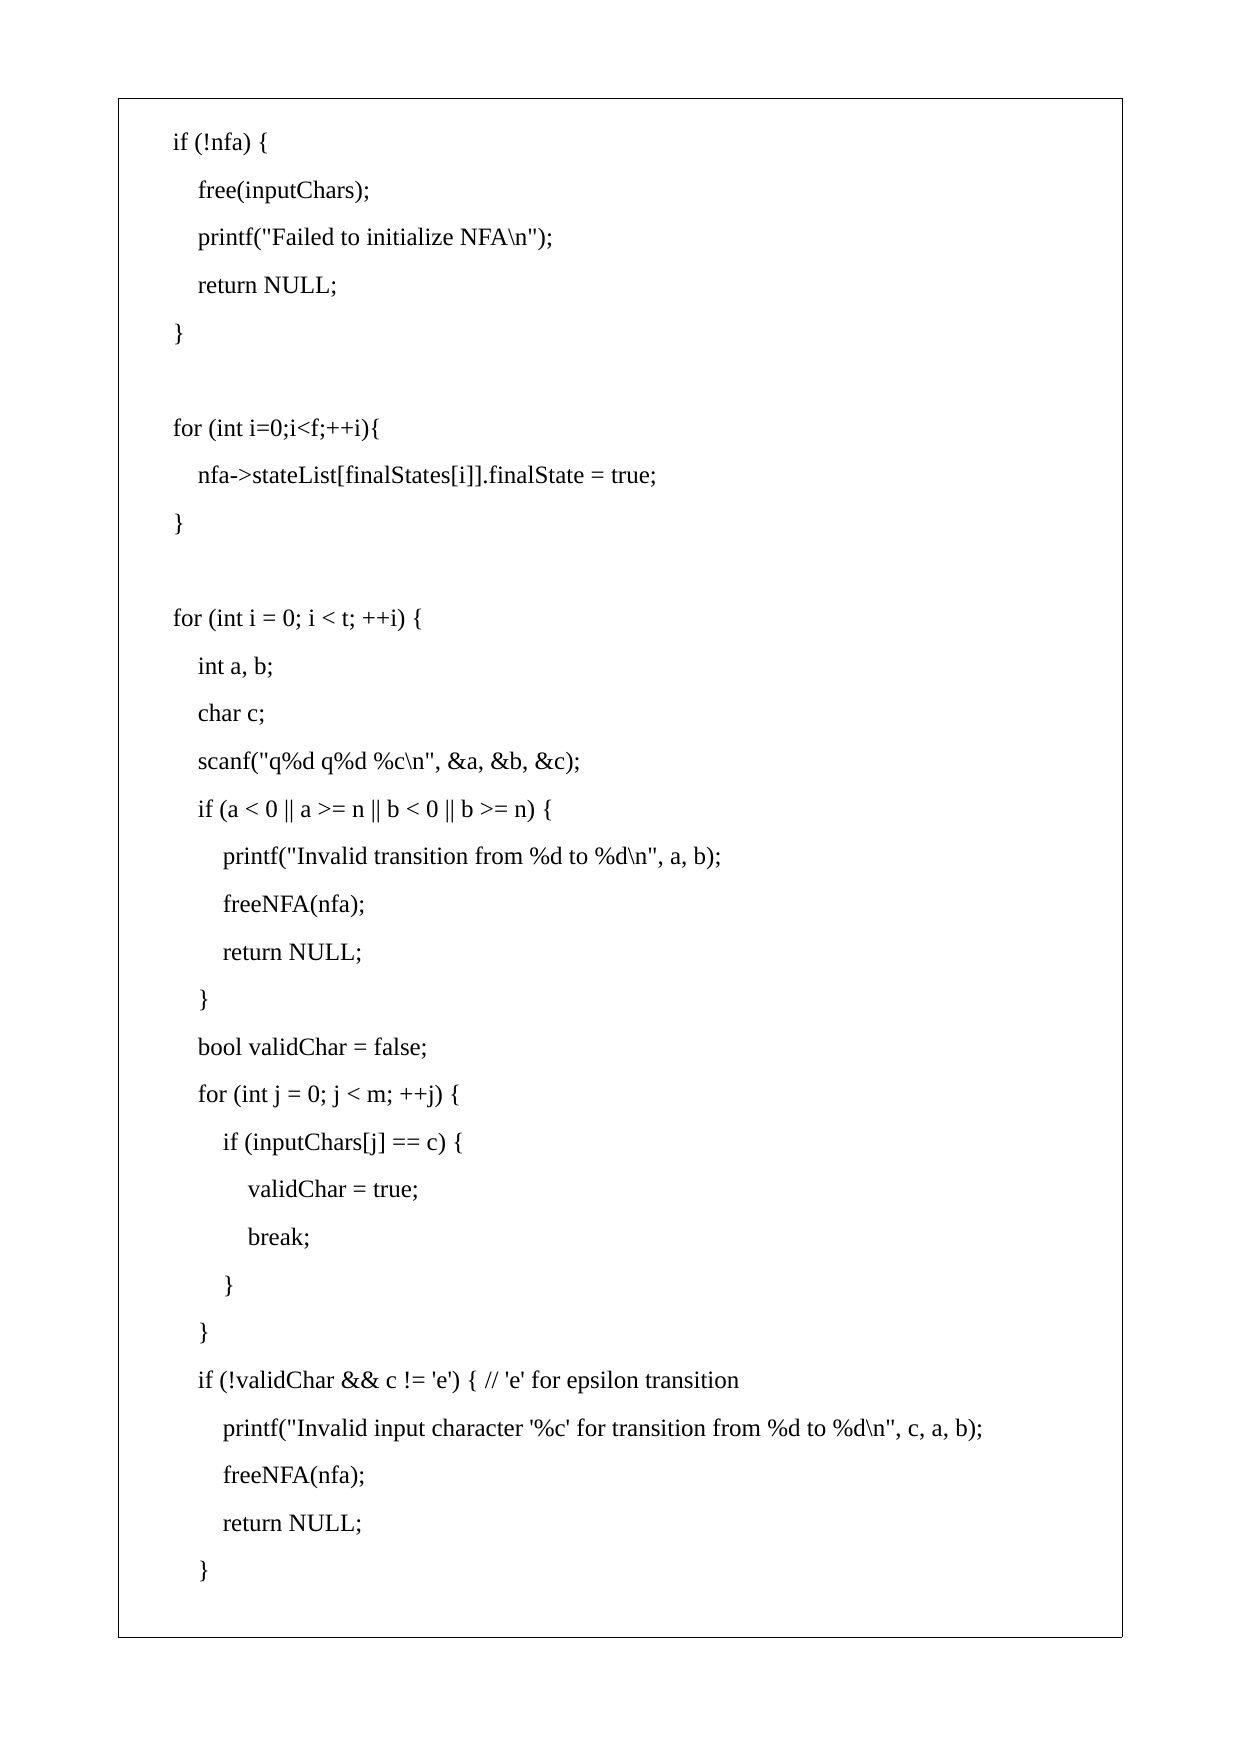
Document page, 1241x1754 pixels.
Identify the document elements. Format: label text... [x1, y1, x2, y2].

text for (int j = 0; j < m; ++j) { [148, 1079, 1092, 1108]
text } [148, 1317, 1092, 1346]
text scanf("q%d q%d %c\n", &a, &b, &c); [148, 746, 1092, 775]
text return NULL; [148, 937, 1092, 965]
text printf("Invalid input character '%c' for transition from %d to %d\n", c, a, b); [148, 1413, 1092, 1441]
text printf("Invalid transition from %d to %d\n", a, b); [148, 841, 1092, 870]
text if (!validChar && c != 'e') { // 'e' for epsilon transition [148, 1365, 1092, 1394]
text } [148, 984, 1092, 1013]
text break; [148, 1222, 1092, 1251]
text free(inputChars); [148, 175, 1092, 204]
text return NULL; [148, 1508, 1092, 1537]
text int a, b; [148, 651, 1092, 680]
text if (!nfa) { [148, 127, 1092, 156]
text if (inputChars[j] == c) { [148, 1127, 1092, 1156]
text nfa->stateList[finalStates[i]].finalState = true; [148, 461, 1092, 489]
text } [148, 1270, 1092, 1298]
text } [148, 508, 1092, 537]
text freeNFA(nfa); [148, 1460, 1092, 1489]
text } [148, 1555, 1092, 1584]
text for (int i=0;i<f;++i){ [148, 413, 1092, 442]
text printf("Failed to initialize NFA\n"); [148, 222, 1092, 251]
text for (int i = 0; i < t; ++i) { [148, 603, 1092, 632]
text if (a < 0 || a >= n || b < 0 || b >= n) { [148, 794, 1092, 822]
text return NULL; [148, 270, 1092, 299]
text char c; [148, 698, 1092, 727]
text freeNFA(nfa); [148, 889, 1092, 918]
text validChar = true; [148, 1174, 1092, 1203]
text bool validChar = false; [148, 1032, 1092, 1061]
text } [148, 318, 1092, 346]
